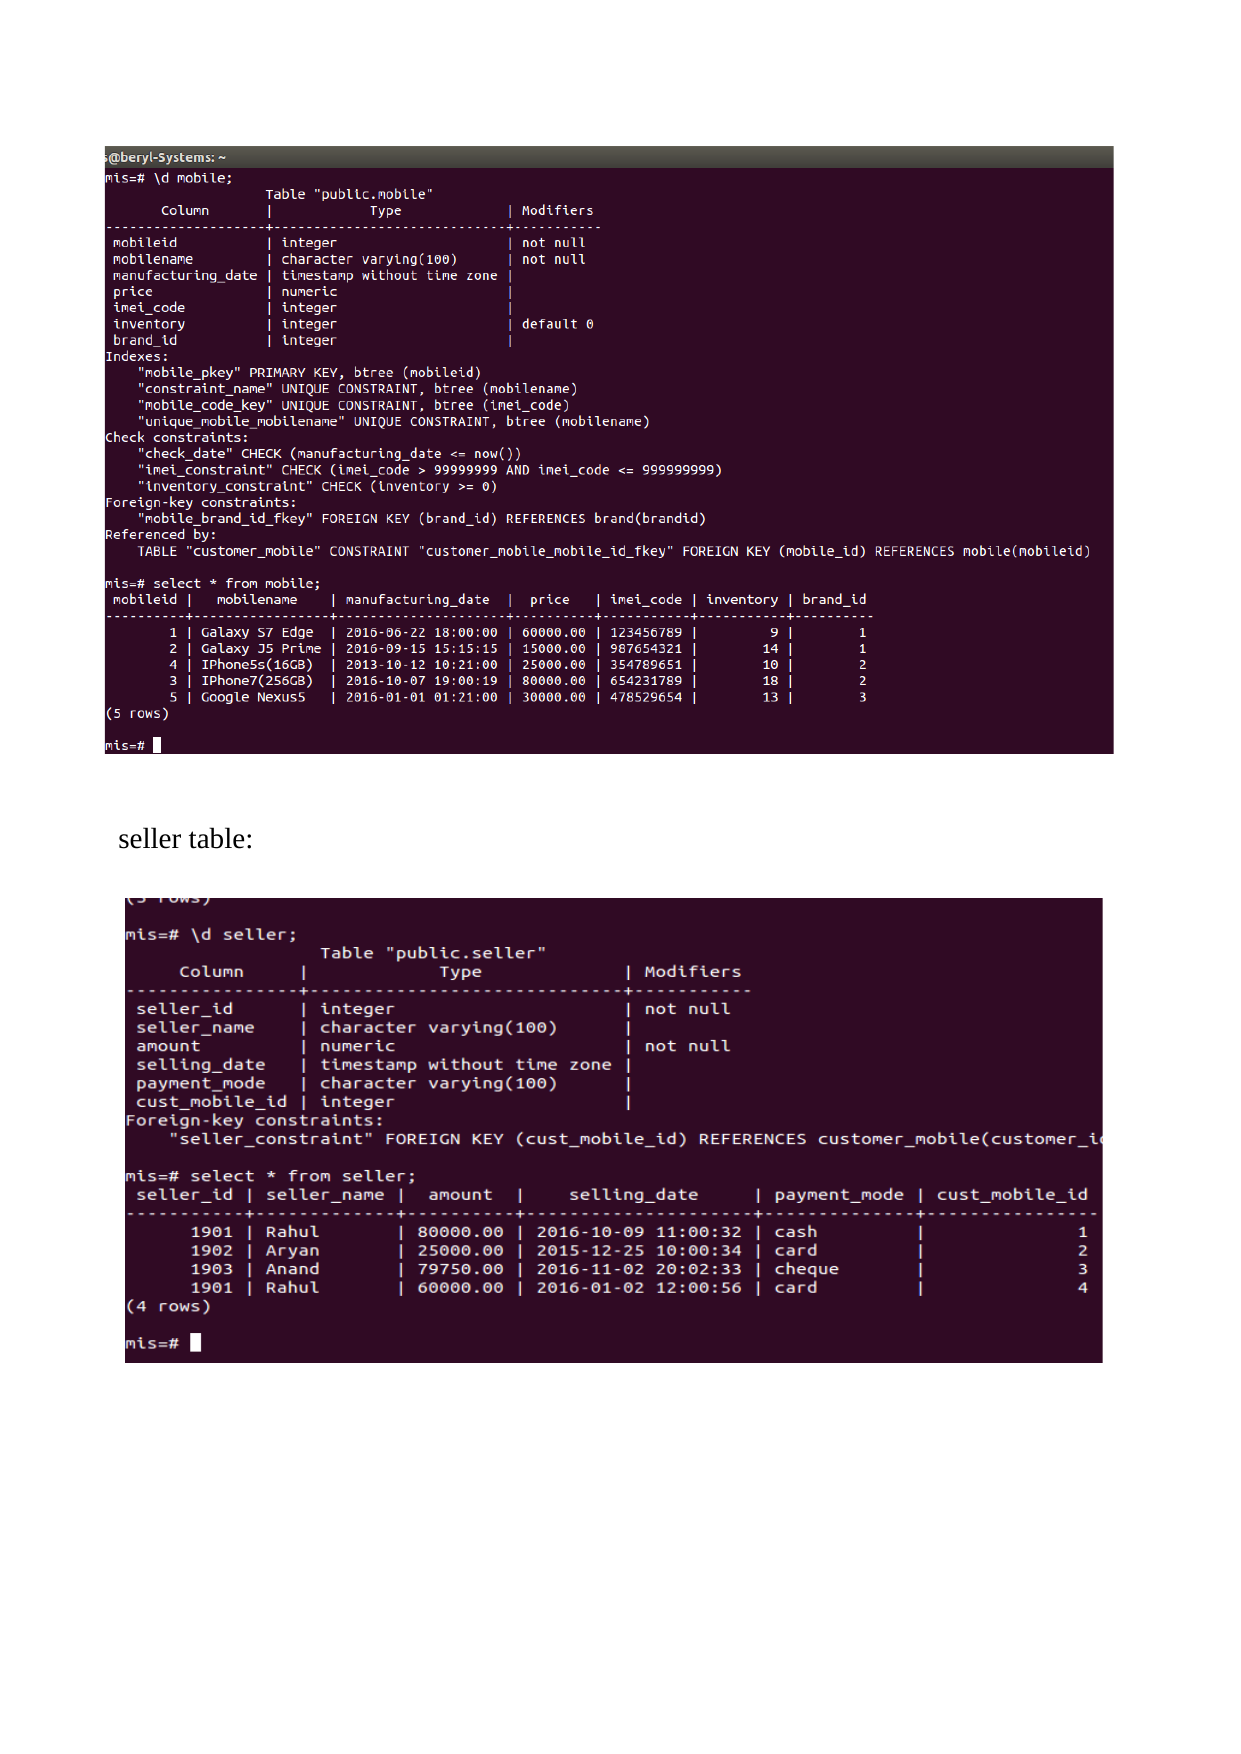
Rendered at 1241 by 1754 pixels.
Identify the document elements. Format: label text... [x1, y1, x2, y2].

text seller table: [118, 821, 1122, 854]
picture [104, 146, 1114, 754]
picture [125, 898, 357, 1363]
